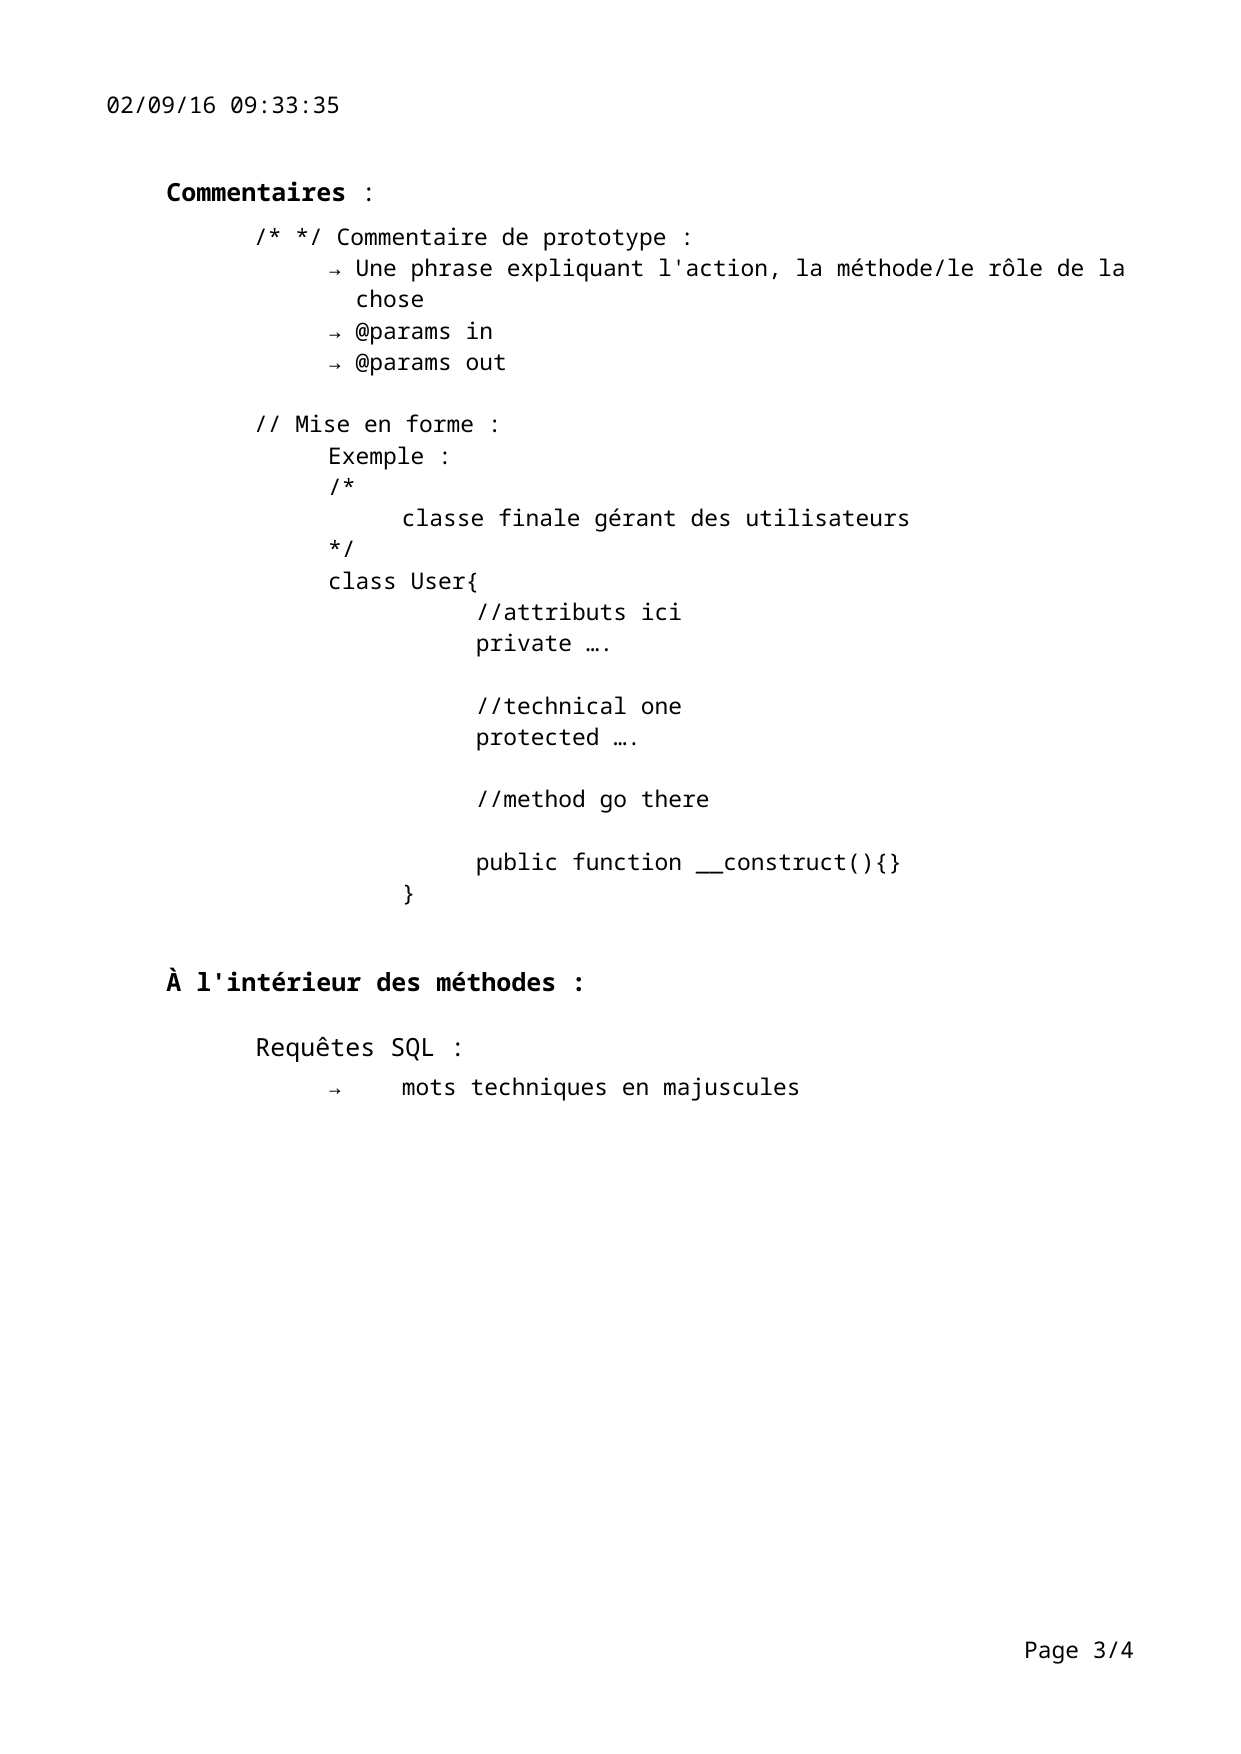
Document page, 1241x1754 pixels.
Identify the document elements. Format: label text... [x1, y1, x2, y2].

text → Une phrase expliquant l'action, la méthode/le rôle de la chose [106, 252, 1134, 314]
text // Mise en forme : [106, 408, 1134, 439]
text protected …. [106, 721, 1134, 752]
text private …. [106, 627, 1134, 658]
text //method go there [106, 783, 1134, 814]
text /* [106, 471, 1134, 502]
text → @params out [106, 346, 1134, 377]
text → @params in [106, 314, 1134, 346]
text class User{ [106, 564, 1134, 596]
text Exemple : [106, 439, 1134, 471]
text public function __construct(){} [106, 846, 1134, 877]
text */ [106, 533, 1134, 564]
text //attributs ici [106, 596, 1134, 627]
subtitle À l'intérieur des méthodes : [106, 964, 1134, 999]
text //technical one [106, 689, 1134, 721]
text } [106, 877, 1134, 908]
subtitle Requêtes SQL : [106, 1030, 1134, 1064]
text → mots techniques en majuscules [106, 1071, 1134, 1102]
text classe finale gérant des utilisateurs [106, 502, 1134, 533]
subtitle Commentaires : [106, 174, 1134, 208]
text /* */ Commentaire de prototype : [106, 221, 1134, 252]
